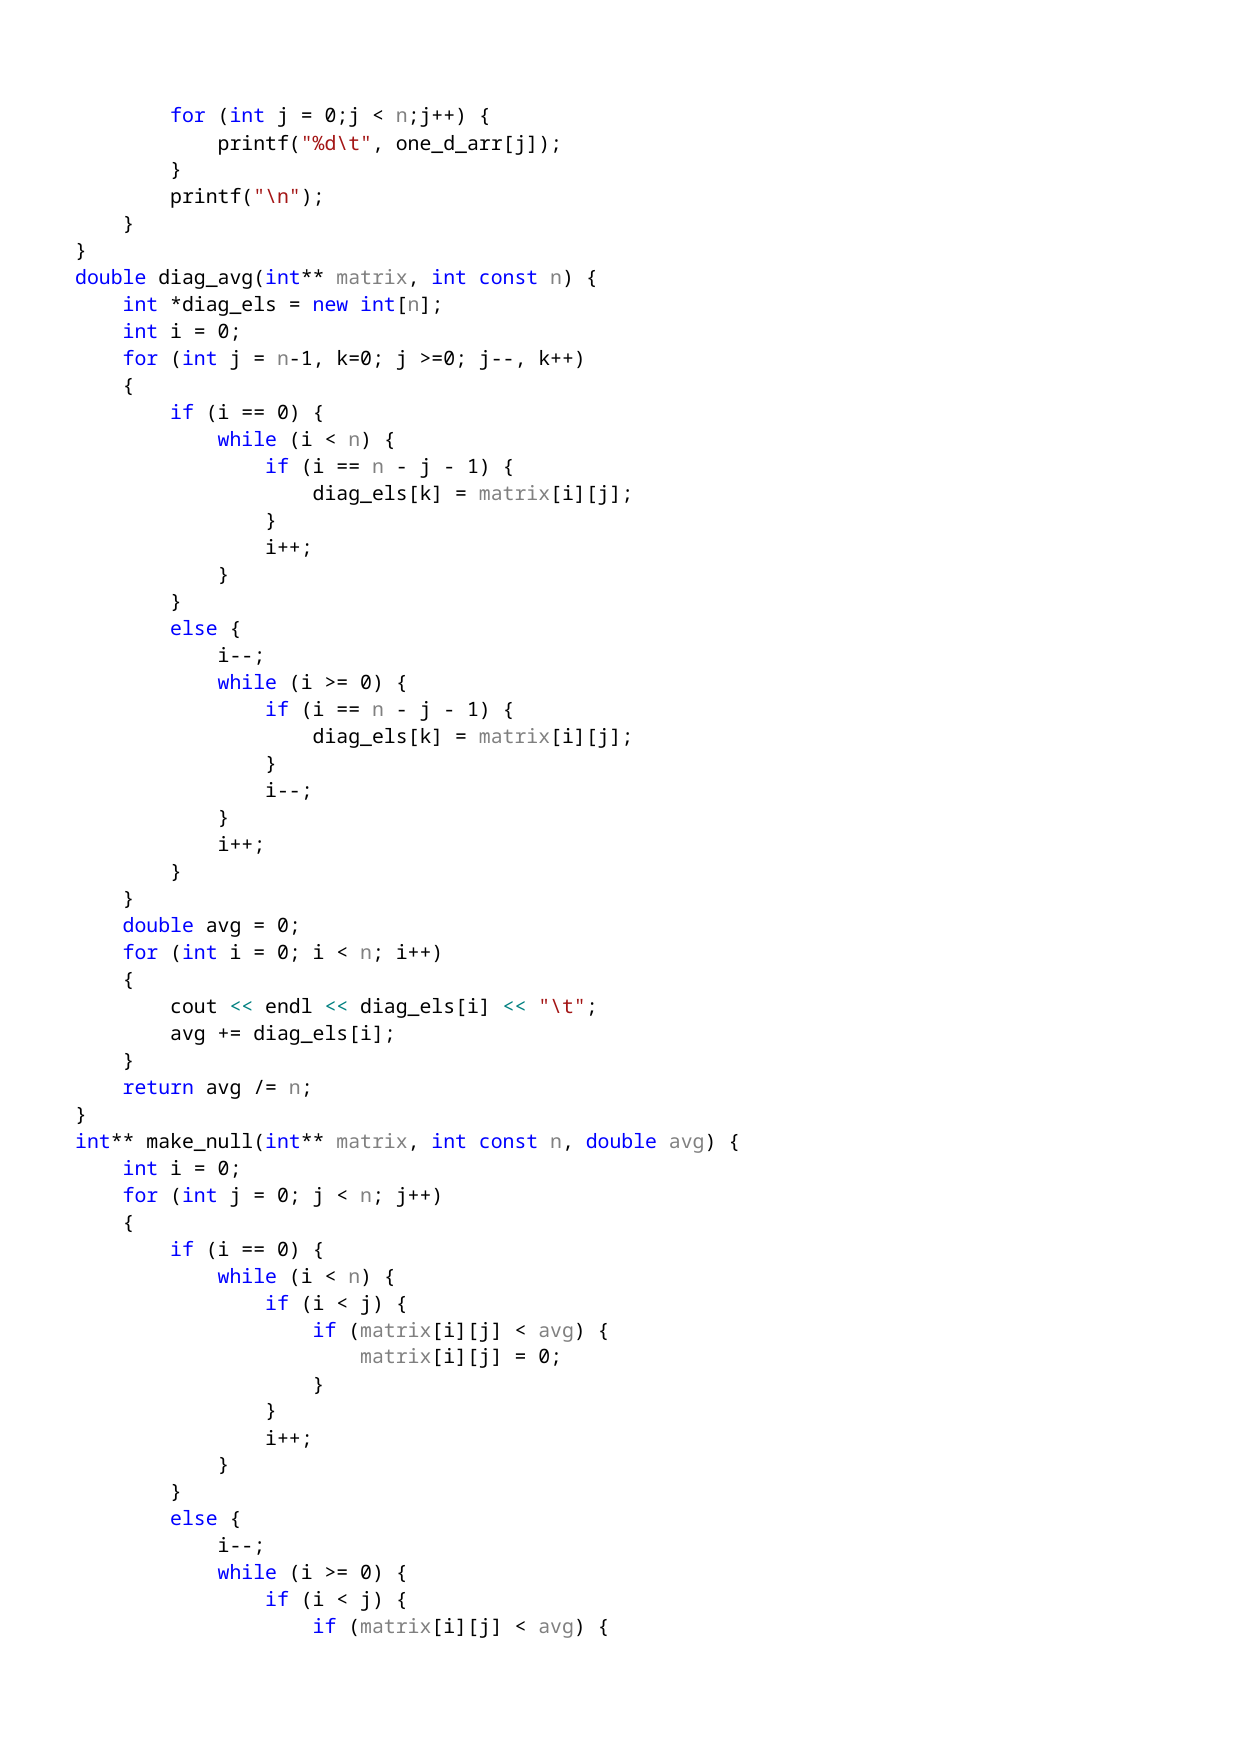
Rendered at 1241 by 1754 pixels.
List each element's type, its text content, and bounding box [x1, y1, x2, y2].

text while (i < n) { [75, 1262, 1165, 1289]
text diag_els[k] = matrix[i][j]; [75, 722, 1165, 749]
text { [75, 965, 1165, 992]
text diag_els[k] = matrix[i][j]; [75, 479, 1165, 506]
text int i = 0; [75, 1154, 1165, 1181]
text } [75, 1100, 1165, 1127]
text int i = 0; [75, 318, 1165, 344]
text avg += diag_els[i]; [75, 1019, 1165, 1046]
text { [75, 372, 1165, 398]
text i--; [75, 776, 1165, 803]
text } [75, 1451, 1165, 1478]
text if (i < j) { [75, 1289, 1165, 1316]
text } [75, 1397, 1165, 1424]
text while (i >= 0) { [75, 668, 1165, 695]
text i++; [75, 830, 1165, 857]
text cout << endl << diag_els[i] << "\t"; [75, 992, 1165, 1019]
text int *diag_els = new int[n]; [75, 291, 1165, 318]
text while (i >= 0) { [75, 1559, 1165, 1586]
text printf("\n"); [75, 183, 1165, 210]
text i--; [75, 641, 1165, 668]
text } [75, 506, 1165, 533]
text i++; [75, 533, 1165, 560]
text } [75, 803, 1165, 830]
text for (int j = n-1, k=0; j >=0; j--, k++) [75, 344, 1165, 372]
text else { [75, 1505, 1165, 1532]
text double diag_avg(int** matrix, int const n) { [75, 264, 1165, 291]
text if (matrix[i][j] < avg) { [75, 1613, 1165, 1639]
text } [75, 1478, 1165, 1505]
text i--; [75, 1532, 1165, 1559]
text if (matrix[i][j] < avg) { [75, 1316, 1165, 1343]
text if (i == n - j - 1) { [75, 452, 1165, 479]
text } [75, 749, 1165, 776]
text for (int j = 0;j < n;j++) { [75, 102, 1165, 129]
text } [75, 156, 1165, 183]
text if (i == 0) { [75, 398, 1165, 426]
text else { [75, 614, 1165, 641]
text } [75, 210, 1165, 237]
text { [75, 1208, 1165, 1235]
text double avg = 0; [75, 911, 1165, 938]
text return avg /= n; [75, 1073, 1165, 1100]
text while (i < n) { [75, 426, 1165, 452]
text } [75, 560, 1165, 587]
text if (i == 0) { [75, 1235, 1165, 1262]
text printf("%d\t", one_d_arr[j]); [75, 129, 1165, 156]
text } [75, 237, 1165, 264]
text } [75, 1370, 1165, 1397]
text for (int j = 0; j < n; j++) [75, 1181, 1165, 1208]
text if (i < j) { [75, 1586, 1165, 1613]
text int** make_null(int** matrix, int const n, double avg) { [75, 1127, 1165, 1154]
text } [75, 587, 1165, 614]
text } [75, 884, 1165, 911]
text if (i == n - j - 1) { [75, 695, 1165, 722]
text for (int i = 0; i < n; i++) [75, 938, 1165, 965]
text matrix[i][j] = 0; [75, 1343, 1165, 1370]
text i++; [75, 1424, 1165, 1451]
text } [75, 1046, 1165, 1073]
text } [75, 857, 1165, 884]
